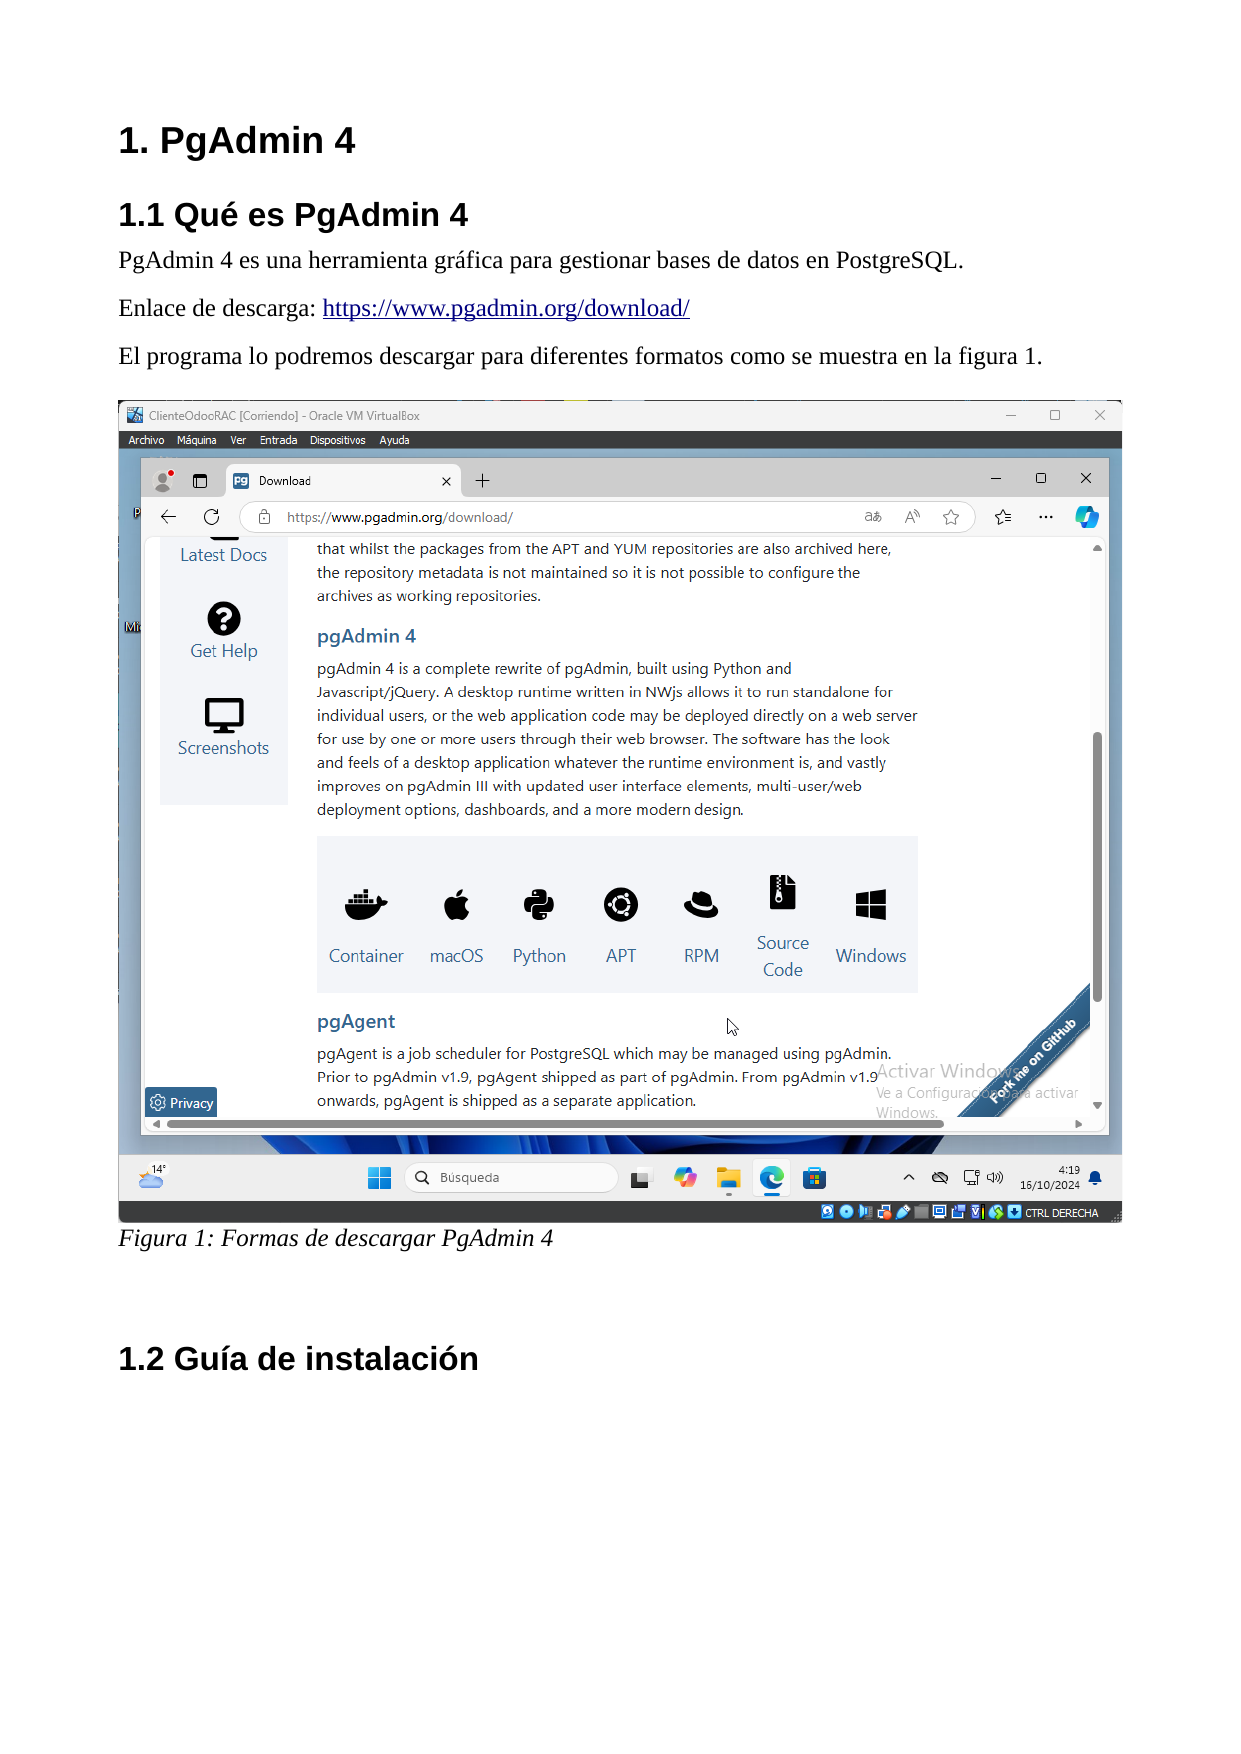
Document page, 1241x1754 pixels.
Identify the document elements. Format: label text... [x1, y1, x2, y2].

picture [118, 400, 1123, 1223]
subtitle 1.2 Guía de instalación [118, 1339, 1122, 1377]
subtitle 1. PgAdmin 4 [118, 118, 1122, 161]
text PgAdmin 4 es una herramienta gráfica para gestionar bases de datos en PostgreSQL. [118, 246, 1122, 274]
text El programa lo podremos descargar para diferentes formatos como se muestra en la figura 1. [118, 341, 1122, 369]
subtitle 1.1 Qué es PgAdmin 4 [118, 194, 1122, 233]
text Figura 1: Formas de descargar PgAdmin 4 [118, 1223, 1122, 1251]
text Enlace de descarga: https://www.pgadmin.org/download/ [118, 293, 1122, 322]
